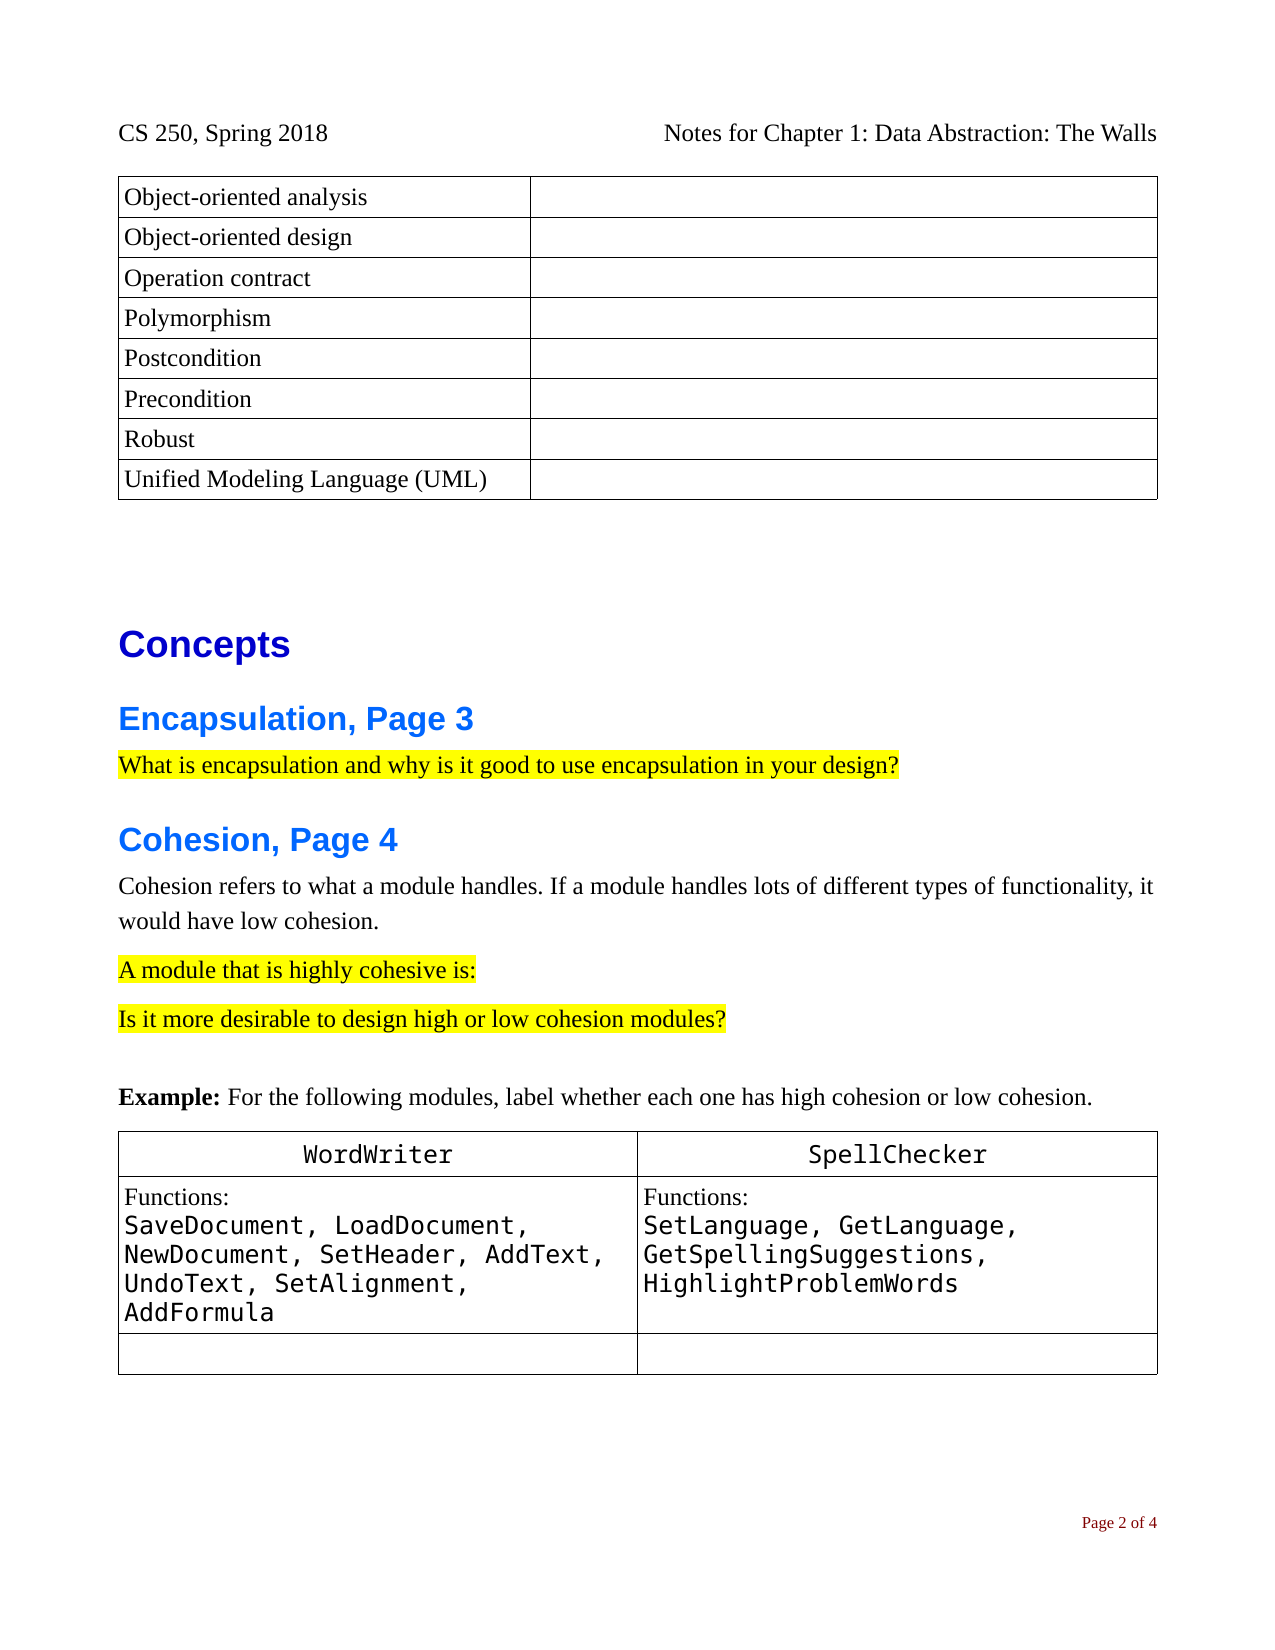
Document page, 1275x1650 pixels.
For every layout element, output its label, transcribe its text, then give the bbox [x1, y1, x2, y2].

table_cell [531, 218, 1157, 257]
table_cell [119, 1334, 637, 1374]
subtitle Encapsulation, Page 3 [118, 699, 1157, 738]
table_cell [531, 460, 1157, 499]
table_cell Object-oriented design [119, 218, 530, 257]
table_cell Postcondition [119, 339, 530, 378]
text Cohesion refers to what a module handles. If a module handles lots of different types of functionality, it would have low cohesion. [118, 871, 1157, 934]
table_cell [531, 298, 1157, 338]
table_cell [531, 339, 1157, 378]
table_cell Functions: SetLanguage, GetLanguage, GetSpellingSuggestions, HighlightProblemWords [638, 1177, 1157, 1333]
table_cell Robust [119, 419, 530, 458]
table_cell [531, 379, 1157, 418]
table_cell [638, 1334, 1157, 1374]
table_cell Unified Modeling Language (UML) [119, 460, 530, 499]
text What is encapsulation and why is it good to use encapsulation in your design? [118, 750, 1157, 779]
text A module that is highly cohesive is: [118, 955, 1157, 983]
table_cell Polymorphism [119, 298, 530, 338]
table_header WordWriter [119, 1132, 637, 1176]
table_cell [531, 177, 1157, 217]
table_cell Object-oriented analysis [119, 177, 530, 217]
table_cell [531, 258, 1157, 297]
table_cell Precondition [119, 379, 530, 418]
text Example: For the following modules, label whether each one has high cohesion or low cohesion. [118, 1082, 1157, 1110]
table_header SpellChecker [638, 1132, 1157, 1176]
table_cell Functions: SaveDocument, LoadDocument, NewDocument, SetHeader, AddText, UndoText, SetAlignment, AddFormula [119, 1177, 637, 1333]
subtitle Cohesion, Page 4 [118, 820, 1157, 859]
subtitle Concepts [118, 622, 1157, 666]
text Is it more desirable to design high or low cohesion modules? [118, 1004, 1157, 1033]
table_cell Operation contract [119, 258, 530, 297]
table_cell [531, 419, 1157, 458]
